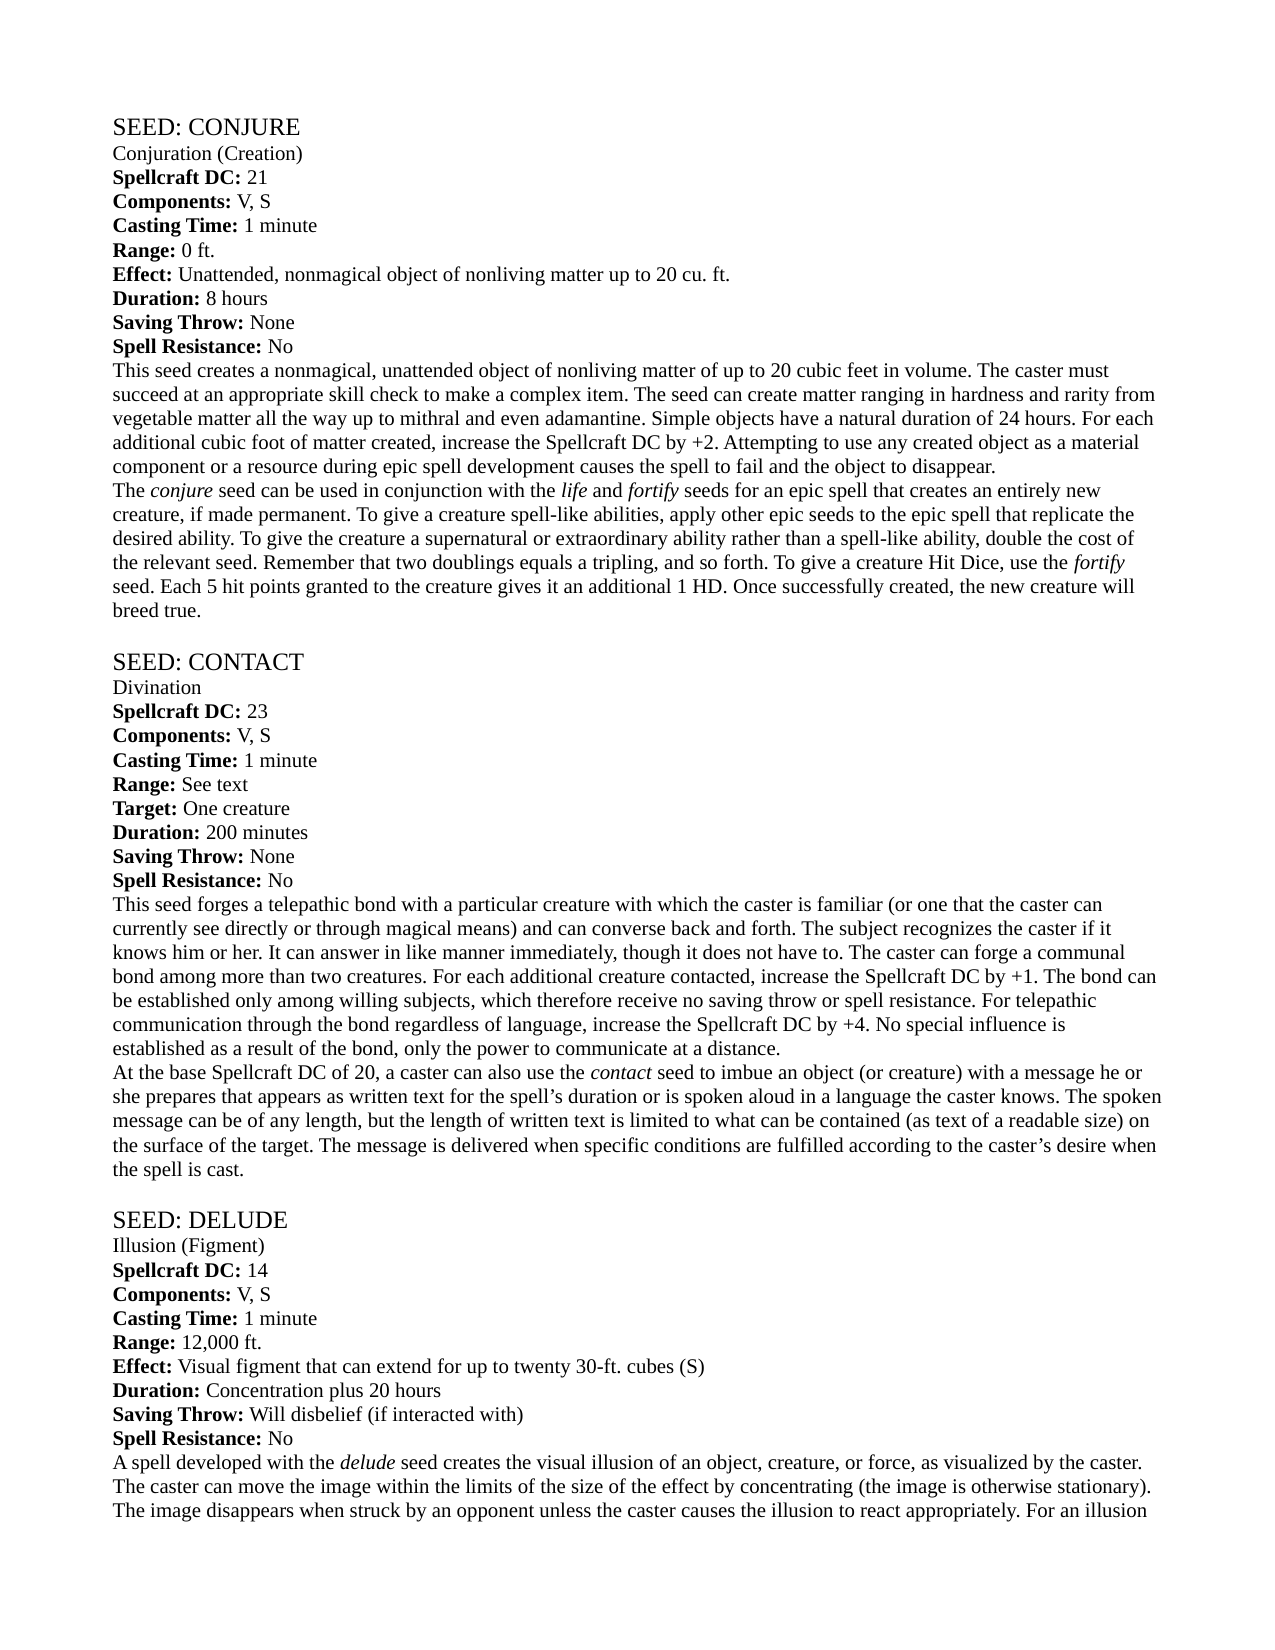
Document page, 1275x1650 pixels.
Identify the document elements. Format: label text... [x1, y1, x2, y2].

text Spell Resistance: No [112, 868, 1162, 892]
text Range: 0 ft. [112, 237, 1162, 262]
text Saving Throw: None [112, 310, 1162, 334]
text The conjure seed can be used in conjunction with the life and fortify seeds for an epic spell that creates an entirely new creature, if made permanent. To give a creature spell-like abilities, apply other epic seeds to the epic spell that replicate the desired ability. To give the creature a supernatural or extraordinary ability rather than a spell-like ability, double the cost of the relevant seed. Remember that two doublings equals a tripling, and so forth. To give a creature Hit Dice, use the fortify seed. Each 5 hit points granted to the creature gives it an additional 1 HD. Once successfully created, the new creature will breed true. [112, 478, 1162, 622]
text Effect: Visual figment that can extend for up to twenty 30-ft. cubes (S) [112, 1354, 1162, 1378]
text Conjuration (Creation) [112, 141, 1162, 165]
text Divination [112, 675, 1162, 699]
text Range: See text [112, 772, 1162, 796]
text This seed forges a telepathic bond with a particular creature with which the caster is familiar (or one that the caster can currently see directly or through magical means) and can converse back and forth. The subject recognizes the caster if it knows him or her. It can answer in like manner immediately, though it does not have to. The caster can forge a communal bond among more than two creatures. For each additional creature contacted, increase the Spellcraft DC by +1. The bond can be established only among willing subjects, which therefore receive no saving throw or spell resistance. For telepathic communication through the bond regardless of language, increase the Spellcraft DC by +4. No special influence is established as a result of the bond, only the power to communicate at a distance. [112, 892, 1162, 1060]
text Spellcraft DC: 21 [112, 165, 1162, 189]
text Casting Time: 1 minute [112, 747, 1162, 772]
text Duration: Concentration plus 20 hours [112, 1378, 1162, 1402]
text Duration: 8 hours [112, 286, 1162, 310]
text Target: One creature [112, 796, 1162, 820]
text Illusion (Figment) [112, 1233, 1162, 1257]
text Spell Resistance: No [112, 1426, 1162, 1450]
text Saving Throw: Will disbelief (if interacted with) [112, 1402, 1162, 1426]
text A spell developed with the delude seed creates the visual illusion of an object, creature, or force, as visualized by the caster. The caster can move the image within the limits of the size of the effect by concentrating (the image is otherwise stationary). The image disappears when struck by an opponent unless the caster causes the illusion to react appropriately. For an illusion [112, 1450, 1162, 1522]
text Effect: Unattended, nonmagical object of nonliving matter up to 20 cu. ft. [112, 262, 1162, 286]
text Components: V, S [112, 189, 1162, 213]
text Duration: 200 minutes [112, 820, 1162, 844]
text This seed creates a nonmagical, unattended object of nonliving matter of up to 20 cubic feet in volume. The caster must succeed at an appropriate skill check to make a complex item. The seed can create matter ranging in hardness and rarity from vegetable matter all the way up to mithral and even adamantine. Simple objects have a natural duration of 24 hours. For each additional cubic foot of matter created, increase the Spellcraft DC by +2. Attempting to use any created object as a material component or a resource during epic spell development causes the spell to fail and the object to disappear. [112, 358, 1162, 478]
text Components: V, S [112, 1282, 1162, 1306]
text At the base Spellcraft DC of 20, a caster can also use the contact seed to imbue an object (or creature) with a message he or she prepares that appears as written text for the spell’s duration or is spoken aloud in a language the caster knows. The spoken message can be of any length, but the length of written text is limited to what can be contained (as text of a readable size) on the surface of the target. The message is delivered when specific conditions are fulfilled according to the caster’s desire when the spell is cast. [112, 1060, 1162, 1181]
text Casting Time: 1 minute [112, 1306, 1162, 1330]
text Spellcraft DC: 23 [112, 699, 1162, 723]
text Casting Time: 1 minute [112, 213, 1162, 237]
text Spellcraft DC: 14 [112, 1257, 1162, 1282]
subtitle SEED: CONJURE [112, 112, 1162, 141]
subtitle SEED: CONTACT [112, 647, 1162, 675]
text Range: 12,000 ft. [112, 1330, 1162, 1354]
text Components: V, S [112, 723, 1162, 747]
text Saving Throw: None [112, 844, 1162, 868]
subtitle SEED: DELUDE [112, 1205, 1162, 1233]
text Spell Resistance: No [112, 334, 1162, 358]
